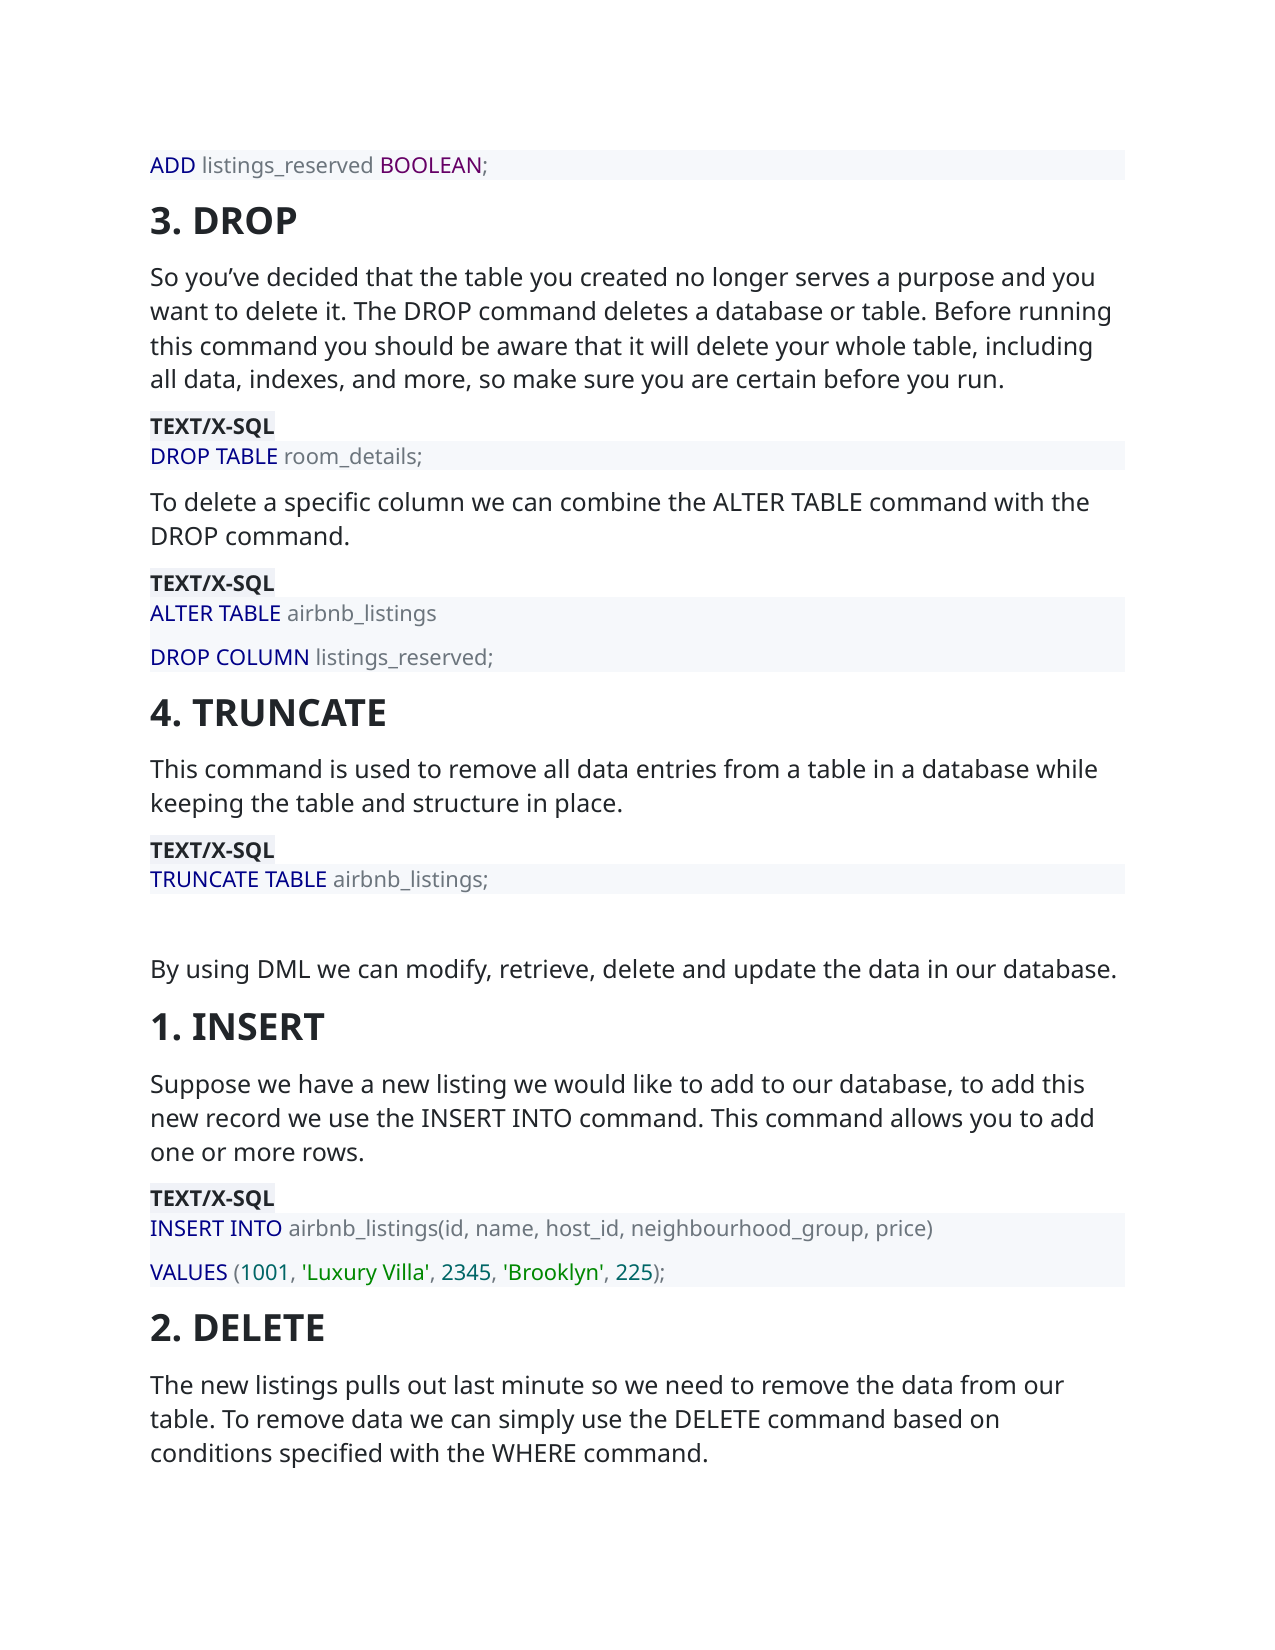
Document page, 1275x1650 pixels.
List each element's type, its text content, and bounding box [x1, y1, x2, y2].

text DROP TABLE room_details; [150, 441, 1125, 470]
text DROP COLUMN listings_reserved; [150, 642, 1125, 672]
text INSERT INTO airbnb_listings(id, name, host_id, neighbourhood_group, price) [150, 1213, 1125, 1243]
text This command is used to remove all data entries from a table in a database while keeping the table and structure in place. [150, 752, 1125, 820]
text TEXT/X-SQL [150, 411, 1125, 441]
subtitle 2. DELETE [150, 1302, 1125, 1353]
text Suppose we have a new listing we would like to add to our database, to add this new record we use the INSERT INTO command. This command allows you to add one or more rows. [150, 1066, 1125, 1168]
text So you’ve decided that the table you created no longer serves a purpose and you want to delete it. The DROP command deletes a database or table. Before running this command you should be aware that it will delete your whole table, including all data, indexes, and more, so make sure you are certain before you run. [150, 260, 1125, 396]
text ADD listings_reserved BOOLEAN; [150, 150, 1125, 180]
text TEXT/X-SQL [150, 834, 1125, 864]
subtitle 3. DROP [150, 194, 1125, 245]
text By using DML we can modify, retrieve, delete and update the data in our database. [150, 952, 1125, 986]
subtitle 1. INSERT [150, 1001, 1125, 1052]
text TEXT/X-SQL [150, 1183, 1125, 1213]
text VALUES (1001, 'Luxury Villa', 2345, 'Brooklyn', 225); [150, 1257, 1125, 1287]
text To delete a specific column we can combine the ALTER TABLE command with the DROP command. [150, 485, 1125, 553]
subtitle 4. TRUNCATE [150, 686, 1125, 737]
text The new listings pulls out last minute so we need to remove the data from our table. To remove data we can simply use the DELETE command based on conditions specified with the WHERE command. [150, 1367, 1125, 1469]
text TRUNCATE TABLE airbnb_listings; [150, 864, 1125, 894]
text ALTER TABLE airbnb_listings [150, 597, 1125, 627]
text TEXT/X-SQL [150, 568, 1125, 597]
